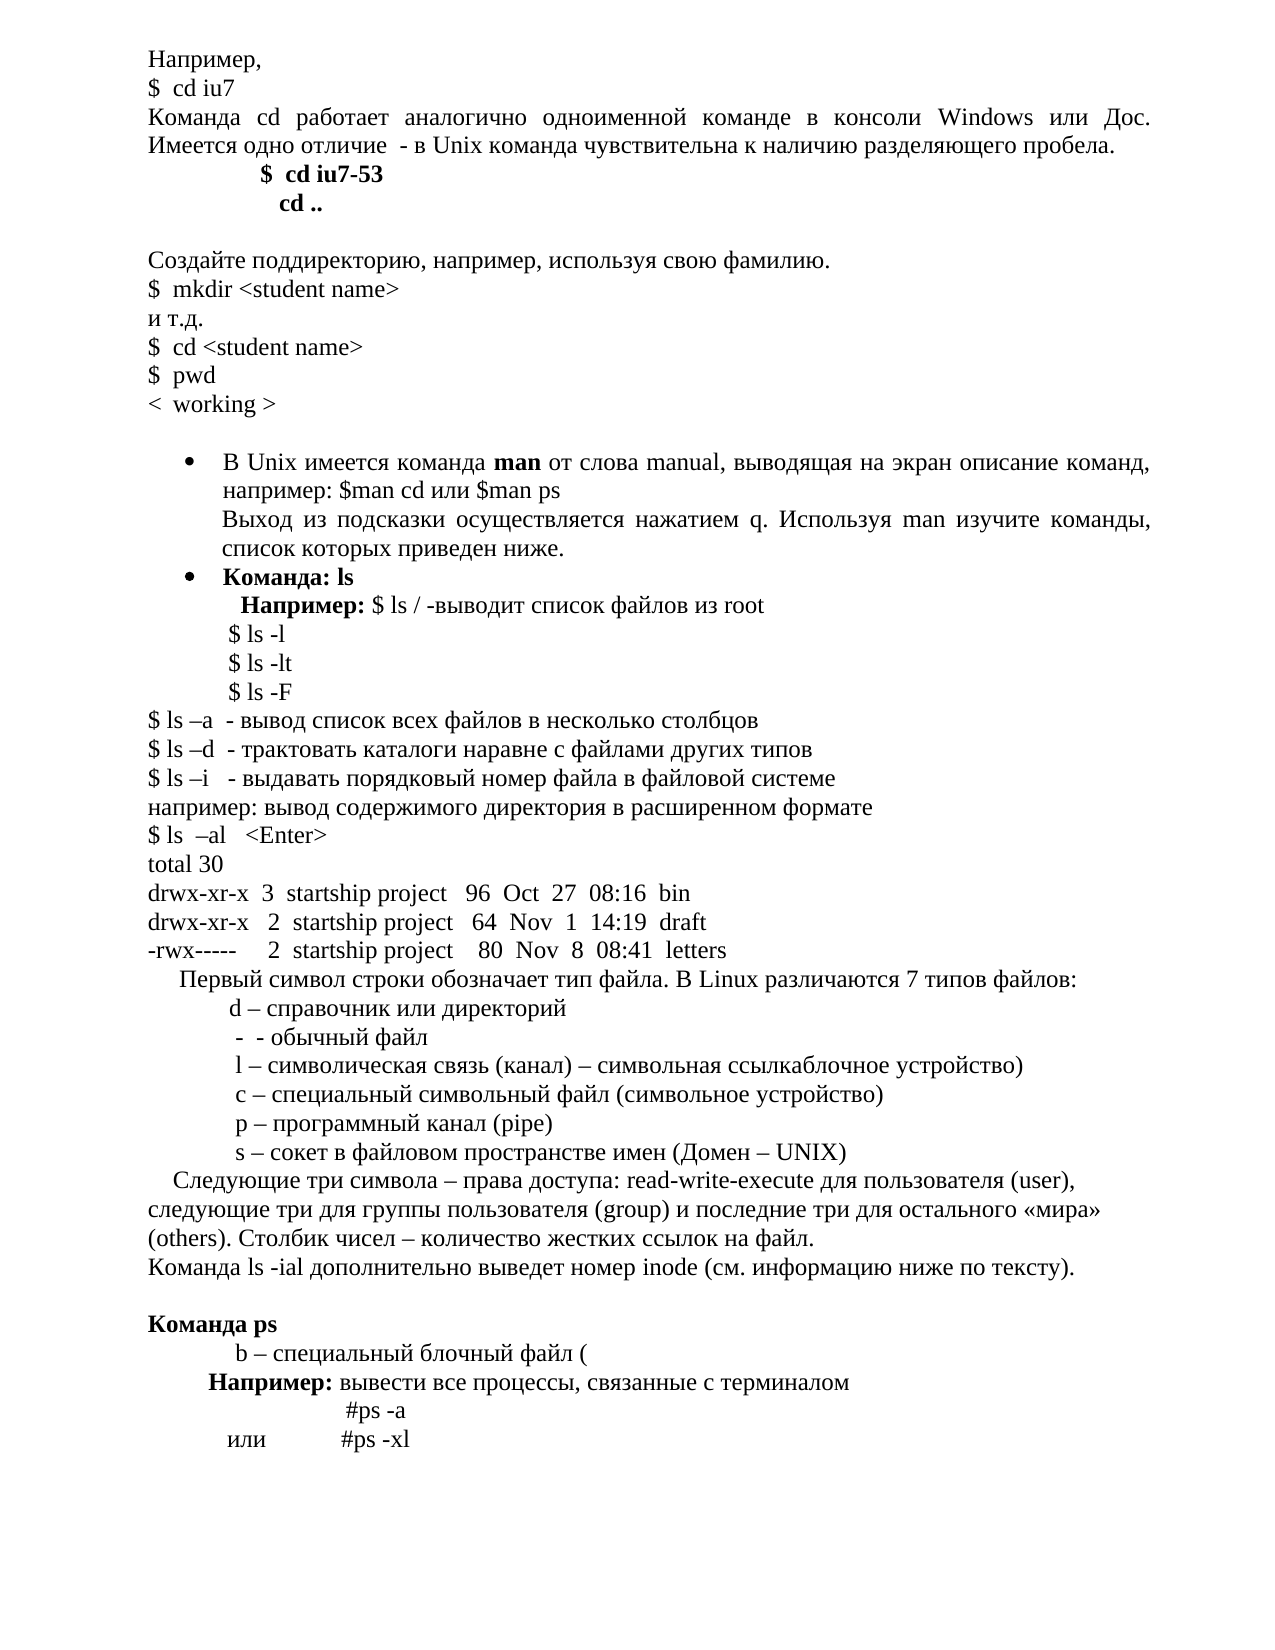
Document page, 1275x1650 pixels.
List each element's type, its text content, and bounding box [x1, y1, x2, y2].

text $ ls -F [228, 677, 1151, 706]
text b – специальный блочный файл ( [148, 1338, 1151, 1367]
text или #ps -xl [171, 1424, 1151, 1453]
text $ mkdir <student name> [148, 274, 995, 303]
text Команда ls -ial дополнительно выведет номер inode (см. информацию ниже по тексту). [148, 1252, 1151, 1281]
text $ cd iu7-53 [148, 159, 1151, 188]
text d – справочник или директорий [148, 993, 1151, 1022]
text c – специальный символьный файл (символьное устройство) [148, 1079, 1151, 1108]
text Например: вывести все процессы, связанные с терминалом [171, 1367, 1151, 1396]
text $ cd <student name> [148, 332, 995, 361]
text Например, [148, 44, 995, 73]
text $ ls –d - трактовать каталоги наравне с файлами других типов [148, 734, 1151, 763]
text #ps -a [171, 1396, 1151, 1424]
text $ ls –i - выдавать порядковый номер файла в файловой системе [148, 763, 1151, 792]
text Команда cd работает аналогично одноименной команде в консоли Windows или Дос. Имеется одно отличие - в Unix команда чувствительна к наличию разделяющего пробела. [148, 102, 1151, 159]
text l – символическая связь (канал) – символьная ссылкаблочное устройство) [148, 1051, 1151, 1079]
text Выход из подсказки осуществляется нажатием q. Используя man изучите команды, список которых приведен ниже. [222, 504, 1151, 562]
text - - обычный файл [148, 1022, 1151, 1051]
text $ cd iu7 [148, 73, 995, 102]
text -rwx----- 2 startship project 80 Nov 8 08:41 letters [148, 936, 1151, 964]
text Команда ps [148, 1309, 1151, 1338]
text drwx-xr-x 2 startship project 64 Nov 1 14:19 draft [148, 907, 1151, 936]
text например: вывод содержимого директория в расширенном формате [148, 792, 1151, 821]
text p – программный канал (pipe) [148, 1108, 1151, 1137]
text Создайте поддиректорию, например, используя свою фамилию. [148, 246, 995, 274]
text Например: $ ls / -выводит список файлов из root [228, 591, 1151, 619]
text и т.д. [148, 303, 995, 332]
text $ ls –a - вывод список всех файлов в несколько столбцов [148, 706, 1151, 734]
text $ ls –al <Enter> [148, 821, 1151, 849]
text Первый символ строки обозначает тип файла. В Linux различаются 7 типов файлов: [148, 964, 1151, 993]
list В Unix имеется команда man от слова manual, выводящая на экран описание команд, например: $man cd или $man ps [185, 447, 1151, 504]
list Команда: ls [185, 562, 1151, 591]
text $ ls -l [228, 619, 1151, 648]
text cd .. [148, 188, 1151, 217]
text < working > [148, 389, 995, 418]
text drwx-xr-x 3 startship project 96 Oct 27 08:16 bin [148, 878, 1151, 907]
text $ pwd [148, 361, 995, 389]
text $ ls -lt [228, 648, 1151, 677]
text total 30 [148, 849, 1151, 878]
text Следующие три символа – права доступа: read-write-execute для пользователя (user), следующие три для группы пользователя (group) и последние три для остального «мира» (others). Столбик чисел – количество жестких ссылок на файл. [148, 1166, 1151, 1252]
text s – сокет в файловом пространстве имен (Домен – UNIX) [148, 1137, 1151, 1166]
